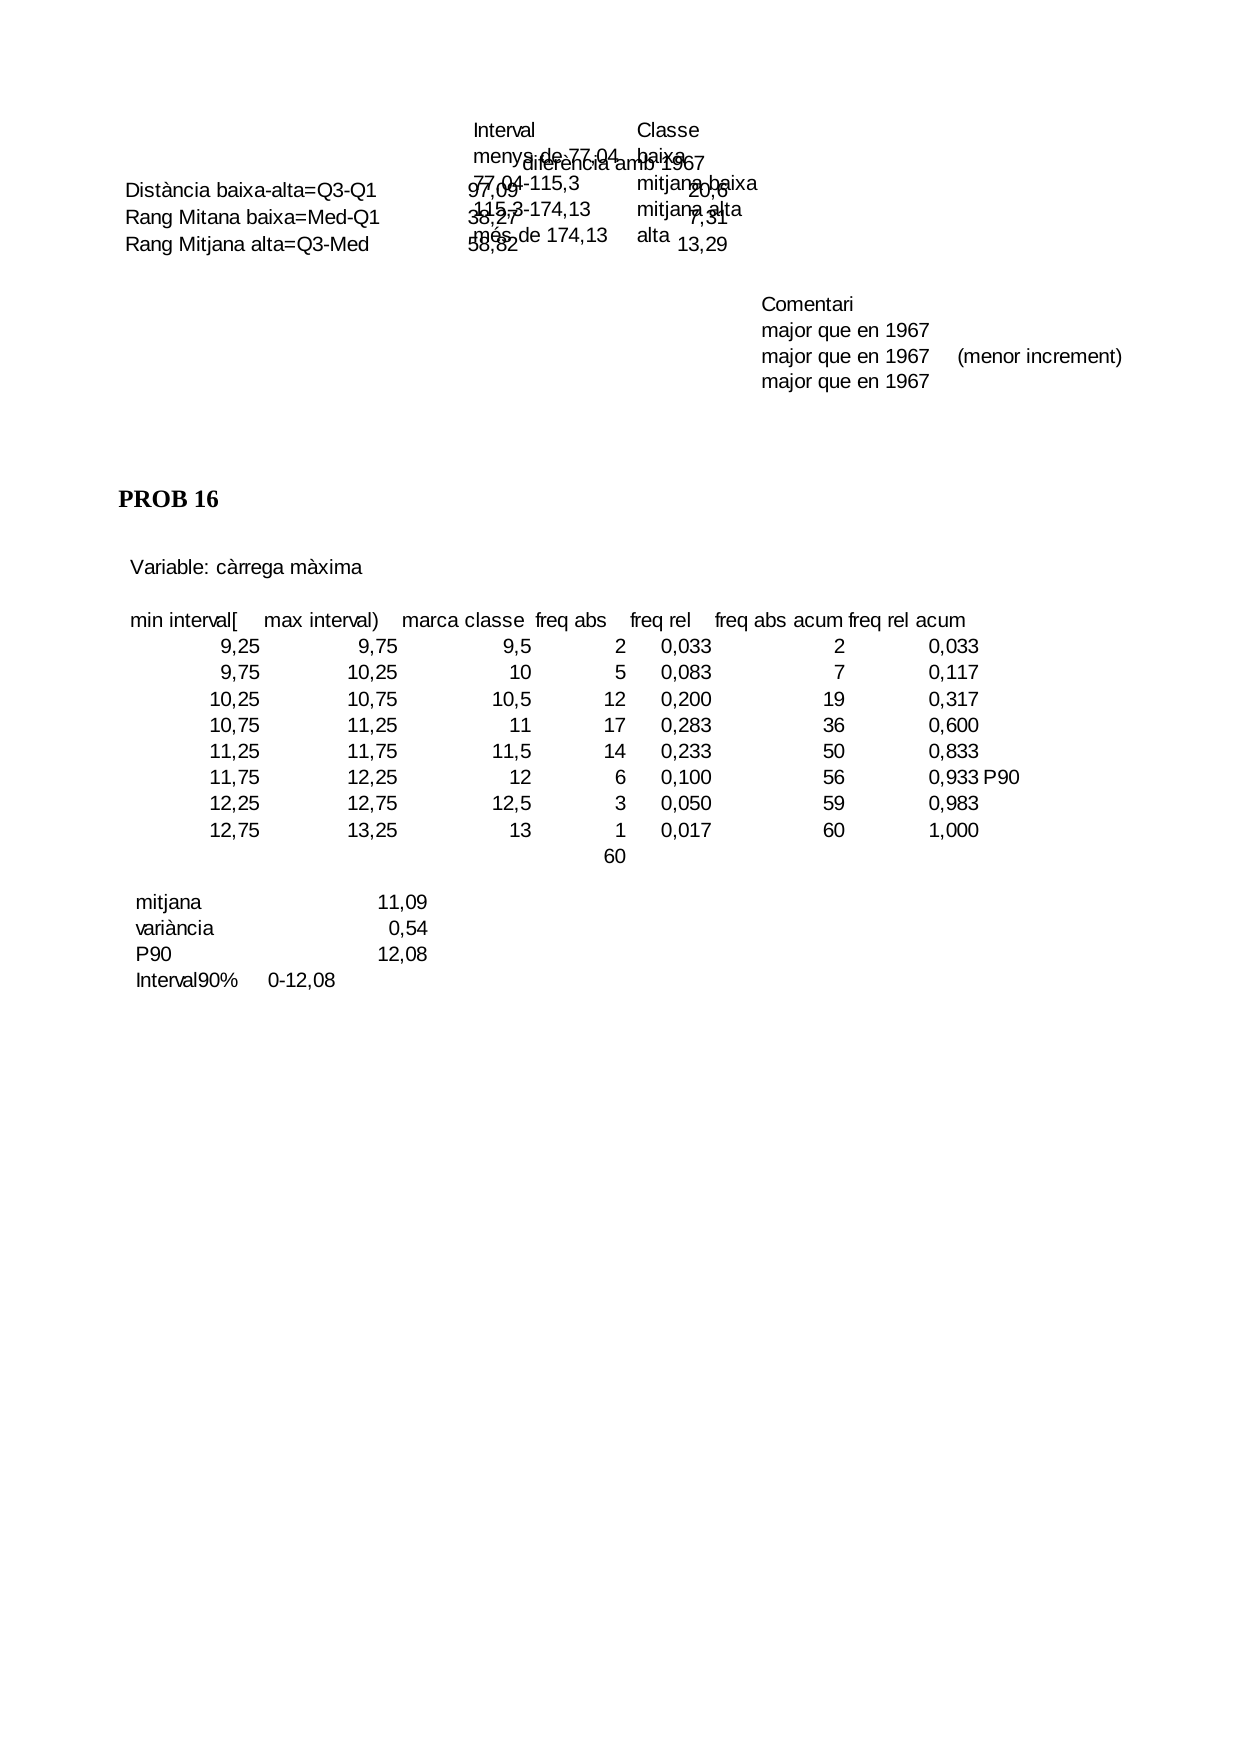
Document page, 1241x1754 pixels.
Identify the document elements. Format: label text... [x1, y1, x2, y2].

text PROB 16 [118, 484, 1122, 512]
